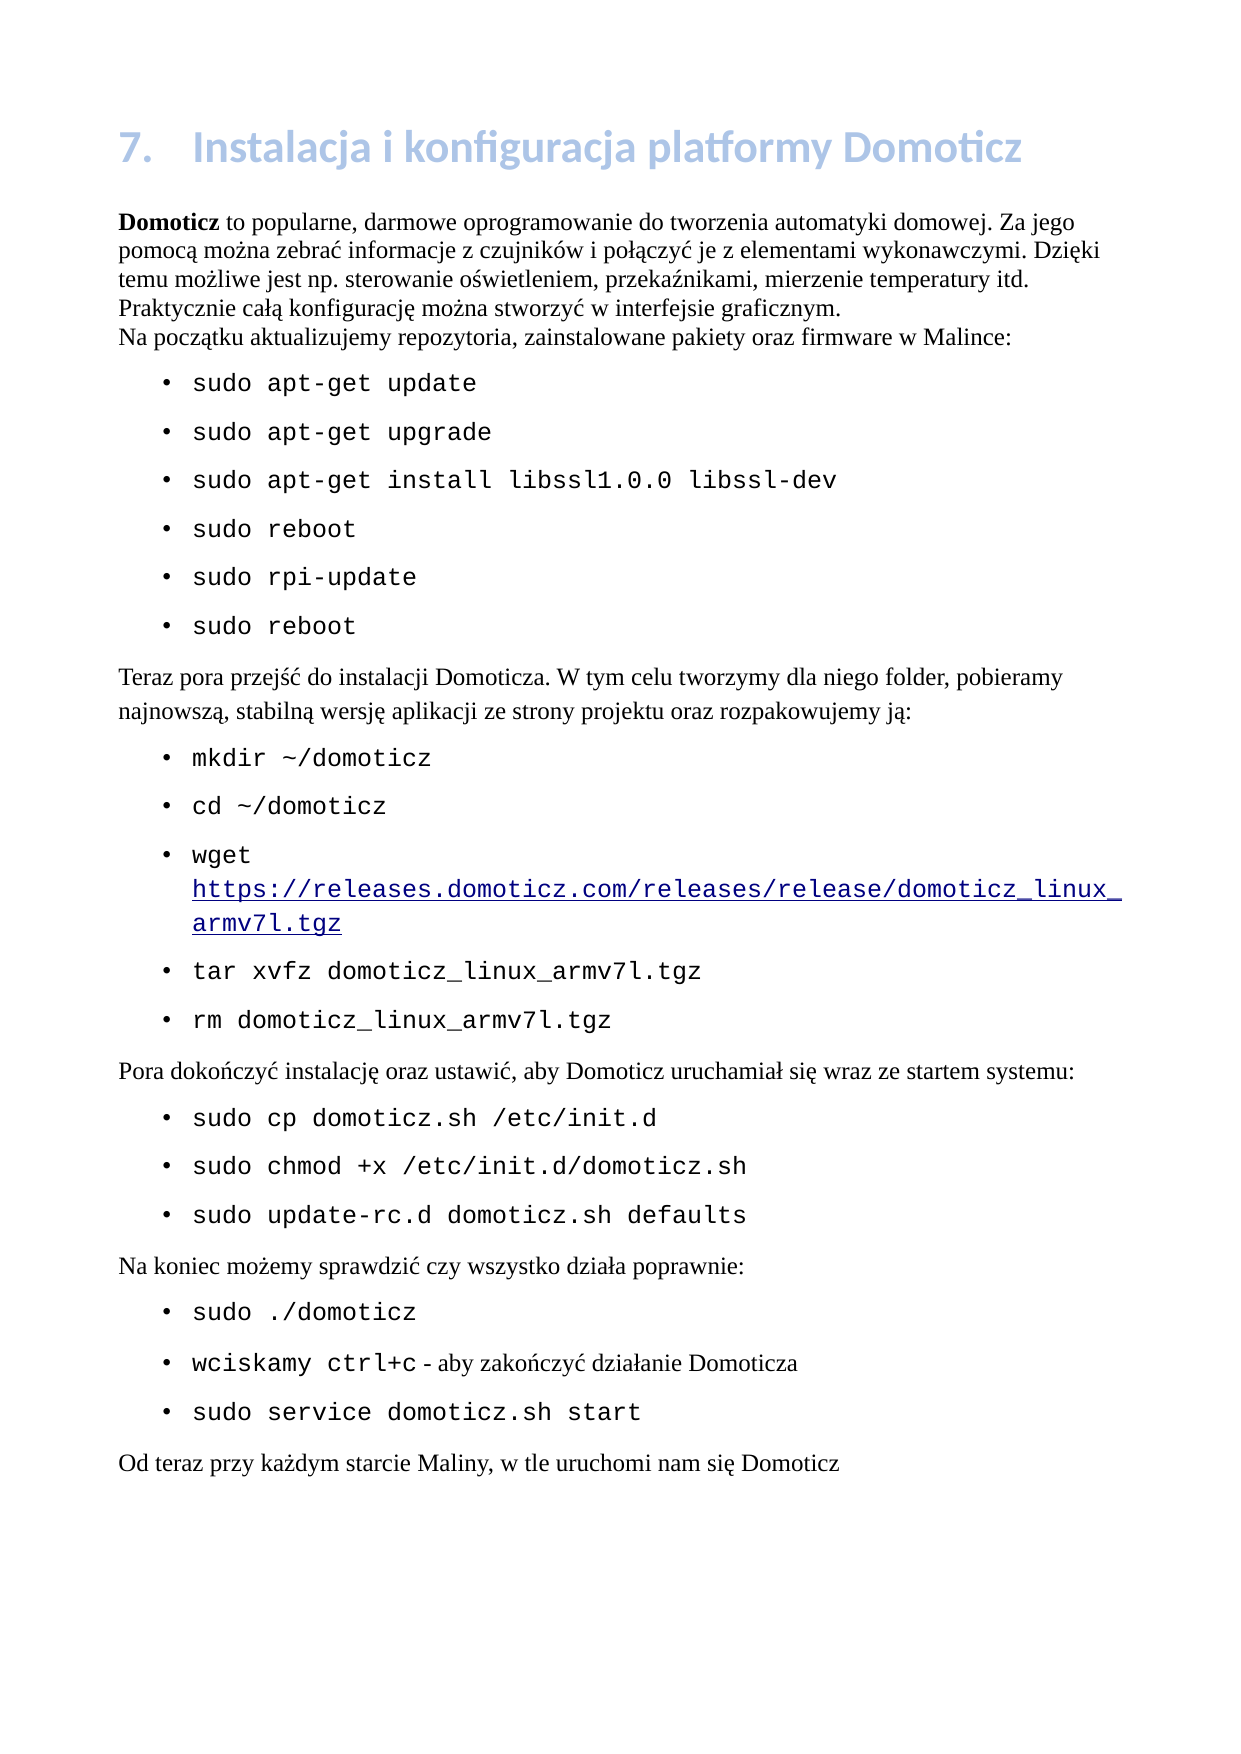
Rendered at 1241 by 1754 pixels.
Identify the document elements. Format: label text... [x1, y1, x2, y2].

list sudo ./domoticz [162, 1300, 1122, 1328]
list sudo update-rc.d domoticz.sh defaults [162, 1202, 1122, 1231]
text Pora dokończyć instalację oraz ustawić, aby Domoticz uruchamiał się wraz ze startem systemu: [118, 1056, 1122, 1085]
list tar xvfz domoticz_linux_armv7l.tgz [162, 959, 1122, 987]
list mkdir ~/domoticz [162, 745, 1122, 774]
list sudo reboot [162, 516, 1122, 544]
text Domoticz to popularne, darmowe oprogramowanie do tworzenia automatyki domowej. Za jego pomocą można zebrać informacje z czujników i połączyć je z elementami wykonawczymi. Dzięki temu możliwe jest np. sterowanie oświetleniem, przekaźnikami, mierzenie temperatury itd. Praktycznie całą konfigurację można stworzyć w interfejsie graficznym. [118, 207, 1122, 322]
text Teraz pora przejść do instalacji Domoticza. W tym celu tworzymy dla niego folder, pobieramy najnowszą, stabilną wersję aplikacji ze strony projektu oraz rozpakowujemy ją: [118, 662, 1122, 725]
list sudo cp domoticz.sh /etc/init.d [162, 1105, 1122, 1133]
list cd ~/domoticz [162, 794, 1122, 822]
list sudo apt-get update [162, 371, 1122, 399]
text Na koniec możemy sprawdzić czy wszystko działa poprawnie: [118, 1251, 1122, 1279]
list sudo service domoticz.sh start [162, 1400, 1122, 1428]
text Na początku aktualizujemy repozytoria, zainstalowane pakiety oraz firmware w Malince: [118, 322, 1122, 350]
list wget https://releases.domoticz.com/releases/release/domoticz_linux_armv7l.tgz [162, 842, 1122, 939]
list sudo apt-get upgrade [162, 419, 1122, 447]
list sudo reboot [162, 613, 1122, 642]
list rm domoticz_linux_armv7l.tgz [162, 1007, 1122, 1036]
subtitle Instalacja i konfiguracja platformy Domoticz [118, 118, 1122, 174]
list sudo rpi-update [162, 565, 1122, 593]
text Od teraz przy każdym starcie Maliny, w tle uruchomi nam się Domoticz [118, 1448, 1122, 1477]
list wciskamy ctrl+c - aby zakończyć działanie Domoticza [162, 1348, 1122, 1379]
list sudo chmod +x /etc/init.d/domoticz.sh [162, 1154, 1122, 1182]
list sudo apt-get install libssl1.0.0 libssl-dev [162, 468, 1122, 496]
